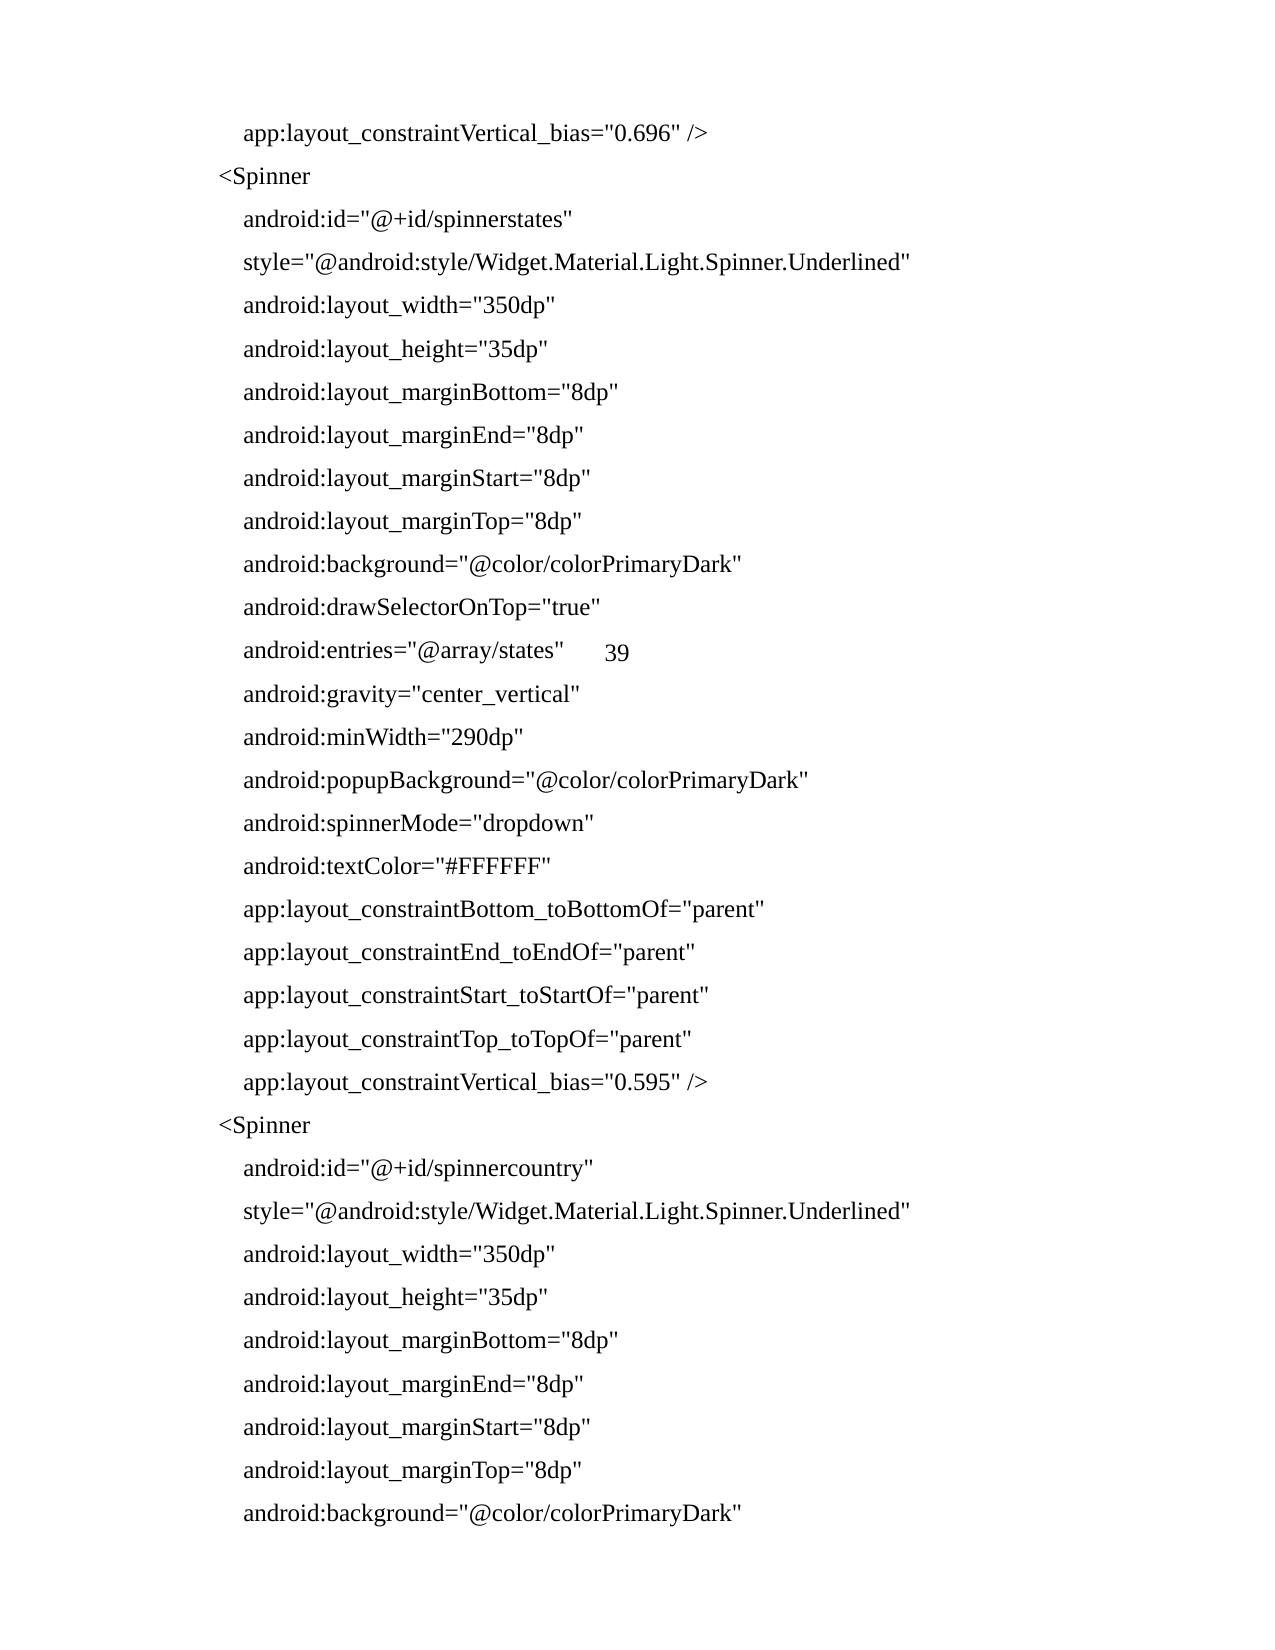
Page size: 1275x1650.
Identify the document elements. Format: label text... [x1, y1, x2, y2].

text style="@android:style/Widget.Material.Light.Spinner.Underlined" [193, 1196, 1157, 1225]
text android:layout_width="350dp" [193, 1239, 1157, 1268]
text android:background="@color/colorPrimaryDark" [193, 549, 1157, 578]
text android:layout_marginEnd="8dp" [193, 420, 1157, 449]
text app:layout_constraintStart_toStartOf="parent" [193, 981, 1157, 1009]
text android:layout_height="35dp" [193, 334, 1157, 362]
text <Spinner [193, 161, 1157, 190]
text android:layout_marginTop="8dp" [193, 1455, 1157, 1484]
text android:minWidth="290dp" [193, 722, 1157, 751]
text android:background="@color/colorPrimaryDark" [193, 1498, 1157, 1527]
text app:layout_constraintBottom_toBottomOf="parent" [193, 894, 1157, 923]
text app:layout_constraintVertical_bias="0.595" /> [193, 1067, 1157, 1096]
text android:textColor="#FFFFFF" [193, 851, 1157, 880]
text android:layout_marginEnd="8dp" [193, 1369, 1157, 1397]
text android:layout_marginStart="8dp" [193, 463, 1157, 492]
text style="@android:style/Widget.Material.Light.Spinner.Underlined" [193, 247, 1157, 276]
text app:layout_constraintVertical_bias="0.696" /> [193, 118, 1157, 147]
text android:drawSelectorOnTop="true" [193, 592, 1157, 621]
text app:layout_constraintTop_toTopOf="parent" [193, 1024, 1157, 1052]
text android:popupBackground="@color/colorPrimaryDark" [193, 765, 1157, 794]
text <Spinner [193, 1110, 1157, 1139]
text android:spinnerMode="dropdown" [193, 808, 1157, 837]
text android:layout_marginStart="8dp" [193, 1412, 1157, 1441]
text android:entries="@array/states" [193, 636, 1157, 664]
text android:gravity="center_vertical" [193, 679, 1157, 707]
text android:layout_height="35dp" [193, 1282, 1157, 1311]
text android:id="@+id/spinnerstates" [193, 204, 1157, 233]
text android:id="@+id/spinnercountry" [193, 1153, 1157, 1182]
text app:layout_constraintEnd_toEndOf="parent" [193, 937, 1157, 966]
text android:layout_marginTop="8dp" [193, 506, 1157, 535]
text android:layout_marginBottom="8dp" [193, 1326, 1157, 1354]
text android:layout_width="350dp" [193, 291, 1157, 319]
text android:layout_marginBottom="8dp" [193, 377, 1157, 406]
